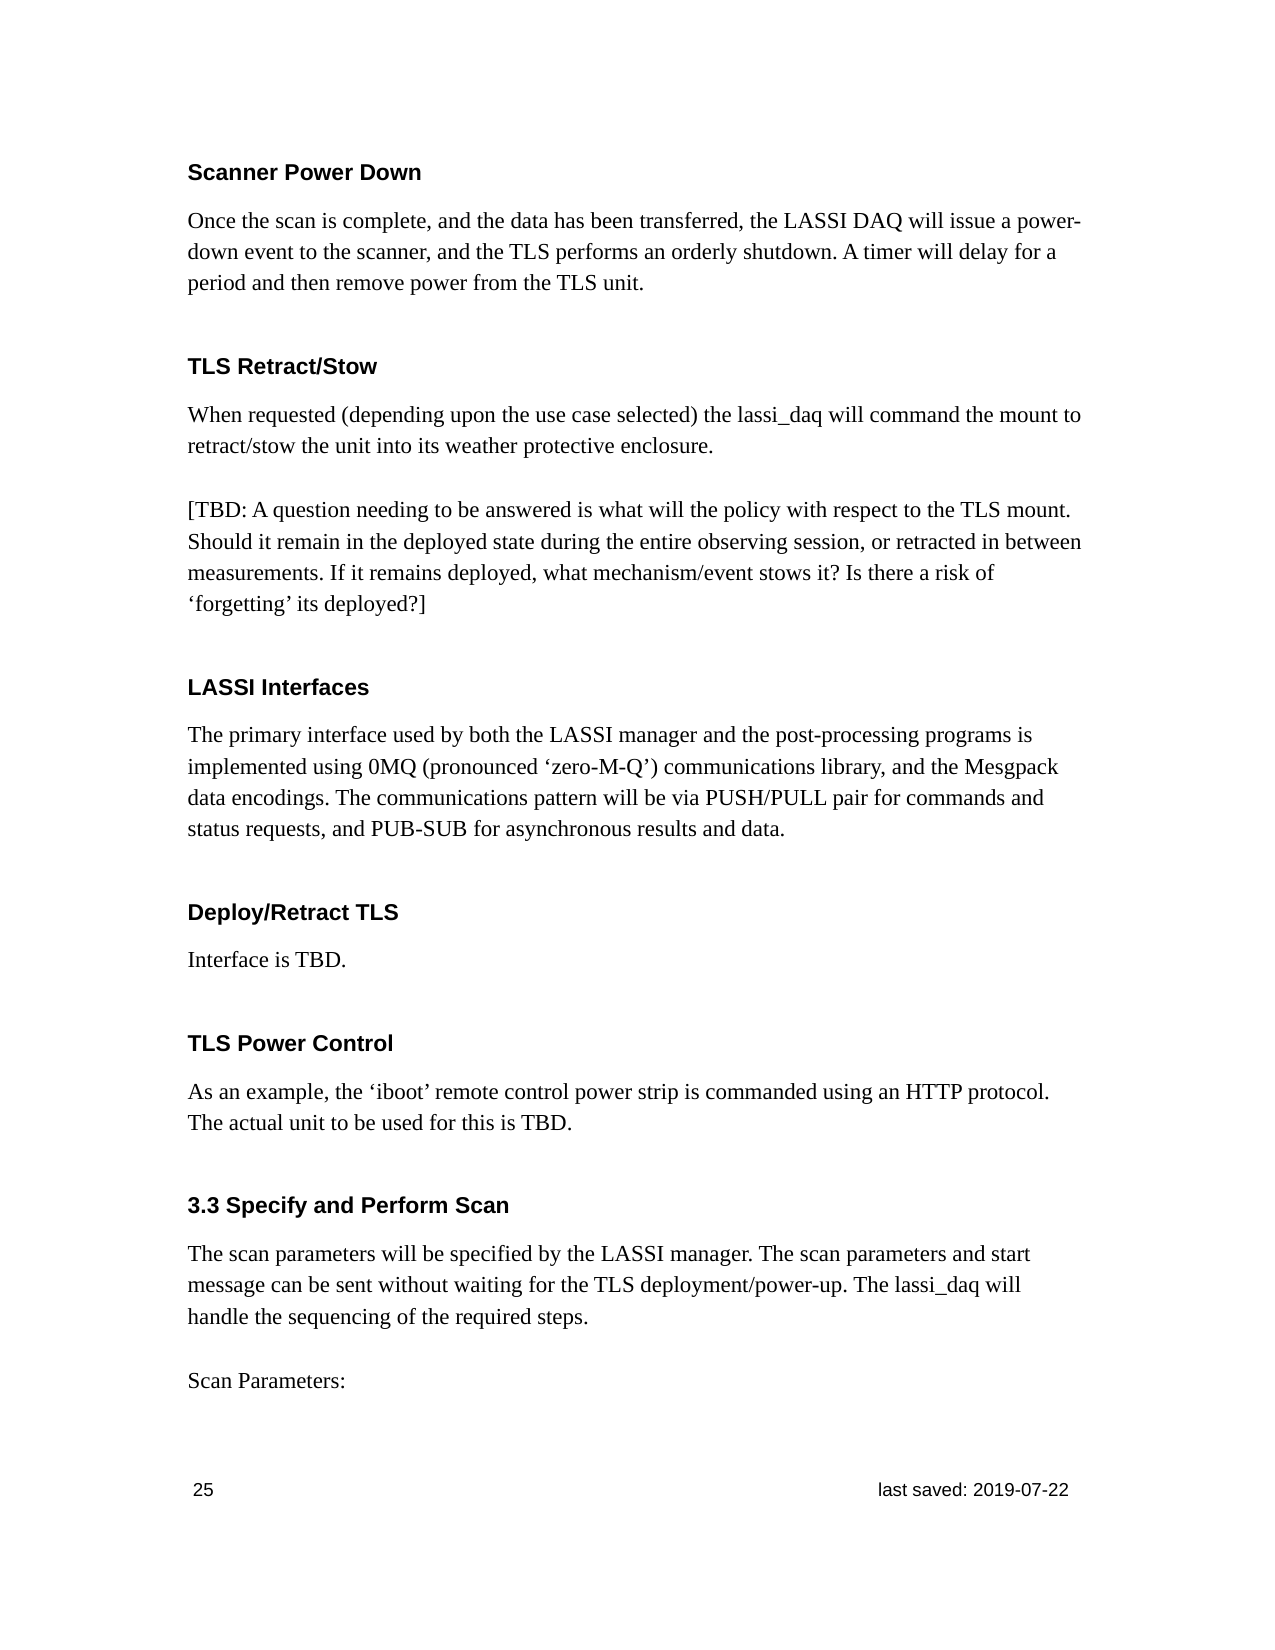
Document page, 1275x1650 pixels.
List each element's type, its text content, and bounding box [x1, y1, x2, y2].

text 3.3 Specify and Perform Scan [187, 1183, 1087, 1219]
text Scanner Power Down [187, 150, 1087, 185]
text As an example, the ‘iboot’ remote control power strip is commanded using an HTTP protocol. The actual unit to be used for this is TBD. [187, 1073, 1087, 1135]
text The scan parameters will be specified by the LASSI manager. The scan parameters and start message can be sent without waiting for the TLS deployment/power-up. The lassi_daq will handle the sequencing of the required steps. [187, 1235, 1087, 1329]
text [TBD: A question needing to be answered is what will the policy with respect to the TLS mount. Should it remain in the deployed state during the entire observing session, or retracted in between measurements. If it remains deployed, what mechanism/event stows it? Is there a risk of ‘forgetting’ its deployed?] [187, 492, 1087, 617]
text When requested (depending upon the use case selected) the lassi_daq will command the mount to retract/stow the unit into its weather protective enclosure. [187, 396, 1087, 458]
text Deploy/Retract TLS [187, 889, 1087, 925]
text The primary interface used by both the LASSI manager and the post-processing programs is implemented using 0MQ (pronounced ‘zero-M-Q’) communications library, and the Mesgpack data encodings. The communications pattern will be via PUSH/PULL pair for commands and status requests, and PUB-SUB for asynchronous results and data. [187, 717, 1087, 842]
text TLS Retract/Stow [187, 344, 1087, 379]
text TLS Power Control [187, 1021, 1087, 1056]
text Once the scan is complete, and the data has been transferred, the LASSI DAQ will issue a power-down event to the scanner, and the TLS performs an orderly shutdown. A timer will delay for a period and then remove power from the TLS unit. [187, 202, 1087, 296]
text LASSI Interfaces [187, 664, 1087, 700]
text Interface is TBD. [187, 942, 1087, 973]
text Scan Parameters: [187, 1362, 1087, 1394]
